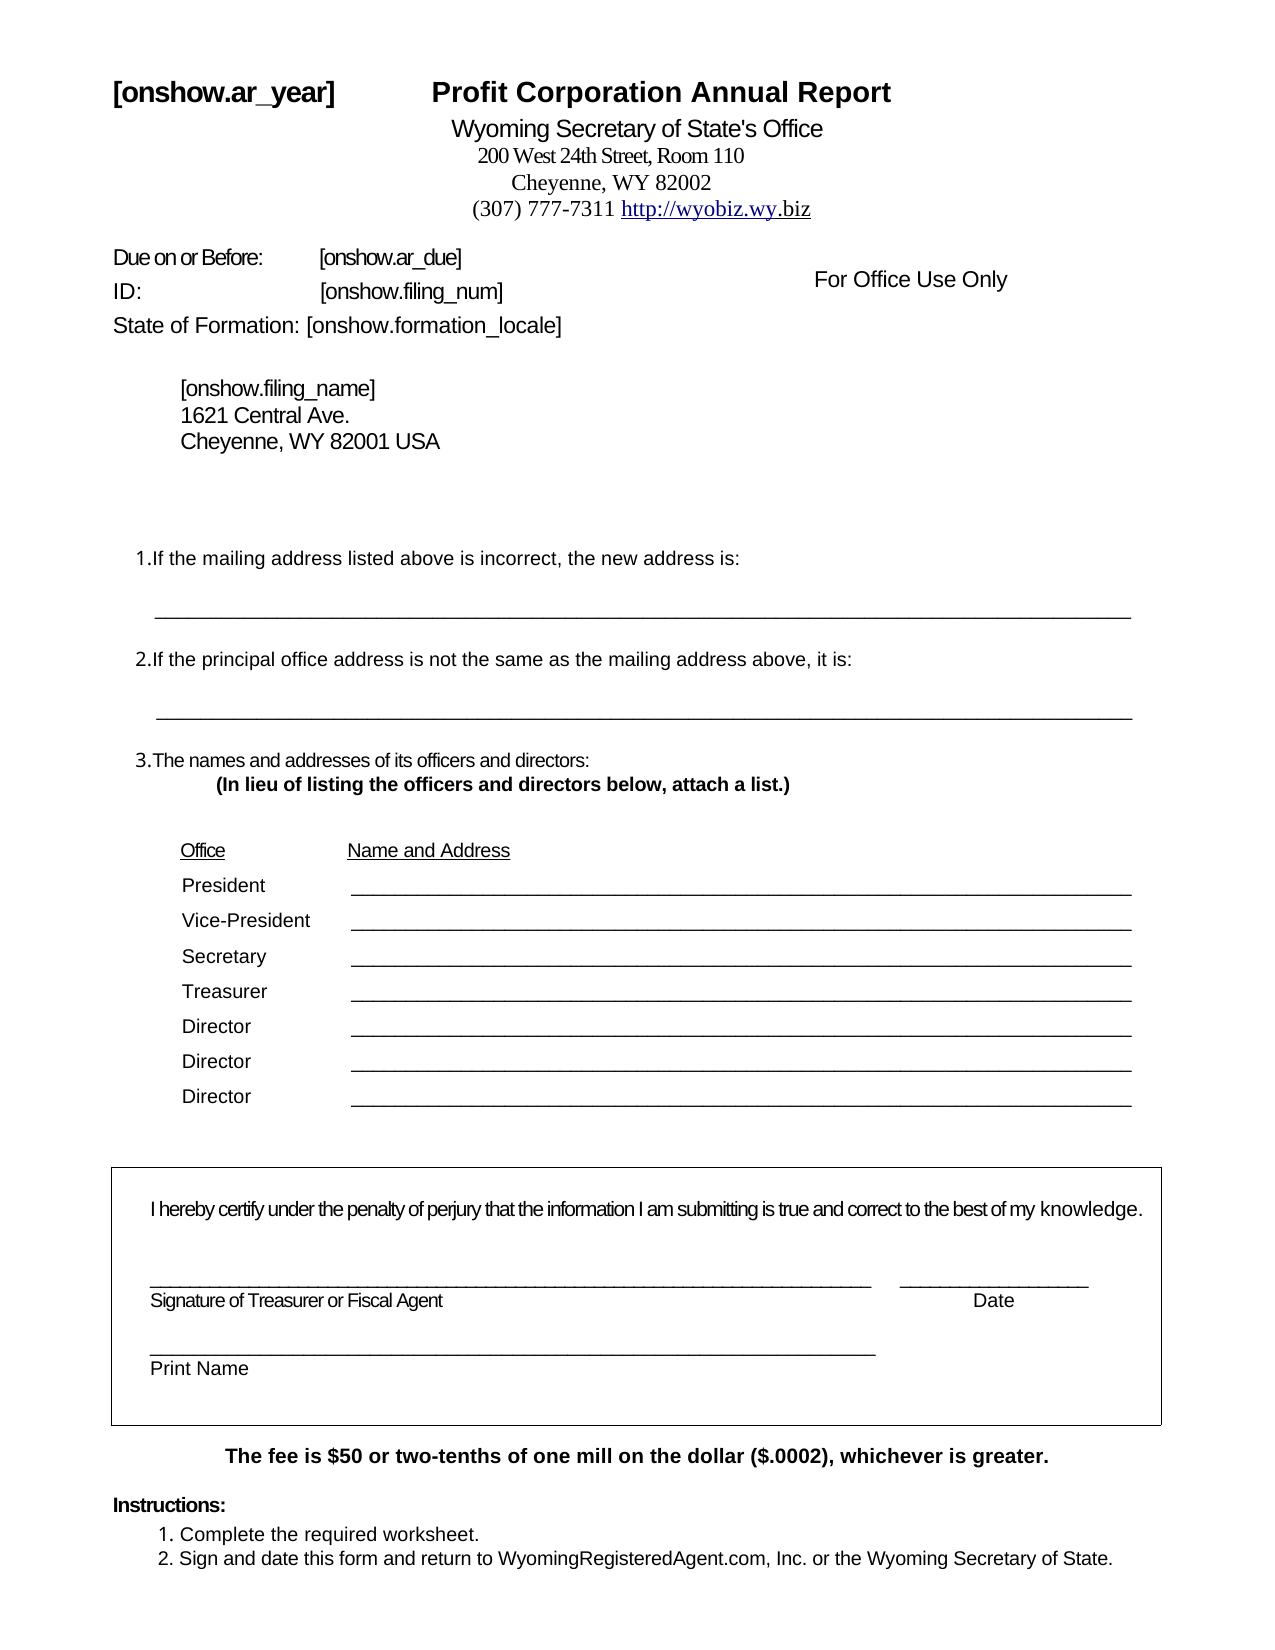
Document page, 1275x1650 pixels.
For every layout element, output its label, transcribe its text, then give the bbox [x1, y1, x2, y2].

text ID: [onshow.filing_num] [113, 278, 575, 304]
list Complete the required worksheet. [113, 1520, 1162, 1547]
text Instructions: [113, 1492, 1162, 1516]
text 200 West 24th Street, Room 110 [120, 142, 1102, 169]
text Secretary _______________________________________________________________________ [170, 944, 1162, 967]
list If the principal office address is not the same as the mailing address above, it is: [113, 645, 1162, 672]
text Treasurer _______________________________________________________________________ [170, 980, 1162, 1002]
text Wyoming Secretary of State's Office [113, 113, 1162, 142]
text ________________________________________________________________________________________ [155, 597, 1162, 620]
text The fee is $50 or two-tenths of one mill on the dollar ($.0002), whichever is greater. [113, 1444, 1162, 1468]
text State of Formation: [onshow.formation_locale] [113, 312, 620, 338]
text (In lieu of listing the officers and directors below, attach a list.) [216, 773, 1162, 796]
text Cheyenne, WY 82001 USA [180, 428, 575, 454]
list 2. Sign and date this form and return to WyomingRegisteredAgent.com, Inc. or the Wyoming Secretary of State. [113, 1547, 1162, 1569]
text Cheyenne, WY 82002 [120, 169, 1102, 195]
text Director _______________________________________________________________________ [170, 1015, 1162, 1038]
text (307) 777-7311 http://wyobiz.wy.biz [120, 195, 1162, 221]
text 1621 Central Ave. [180, 402, 575, 428]
text President _______________________________________________________________________ [170, 874, 1162, 897]
text Due on or Before: [onshow.ar_due] [113, 244, 591, 270]
text Director _______________________________________________________________________ [170, 1050, 1162, 1073]
text Office Name and Address [169, 839, 1162, 862]
text Director _______________________________________________________________________ [170, 1085, 1162, 1108]
text ________________________________________________________________________________________ [156, 698, 1162, 720]
text [onshow.filing_name] [180, 375, 575, 402]
list The names and addresses of its officers and directors: [113, 746, 1162, 773]
list If the mailing address listed above is incorrect, the new address is: [113, 544, 1162, 571]
text For Office Use Only [808, 266, 1162, 293]
text [onshow.ar_year] Profit Corporation Annual Report [113, 75, 1162, 108]
table_header I hereby certify under the penalty of perjury that the information I am submitting is true and correct to the best of my knowledge. _________________________________________________________________________ ___________________ Signature of Treasurer or Fiscal Agent Date __________________________________________________________________ Print Name [112, 1168, 1161, 1425]
text Vice-President _______________________________________________________________________ [170, 909, 1162, 932]
